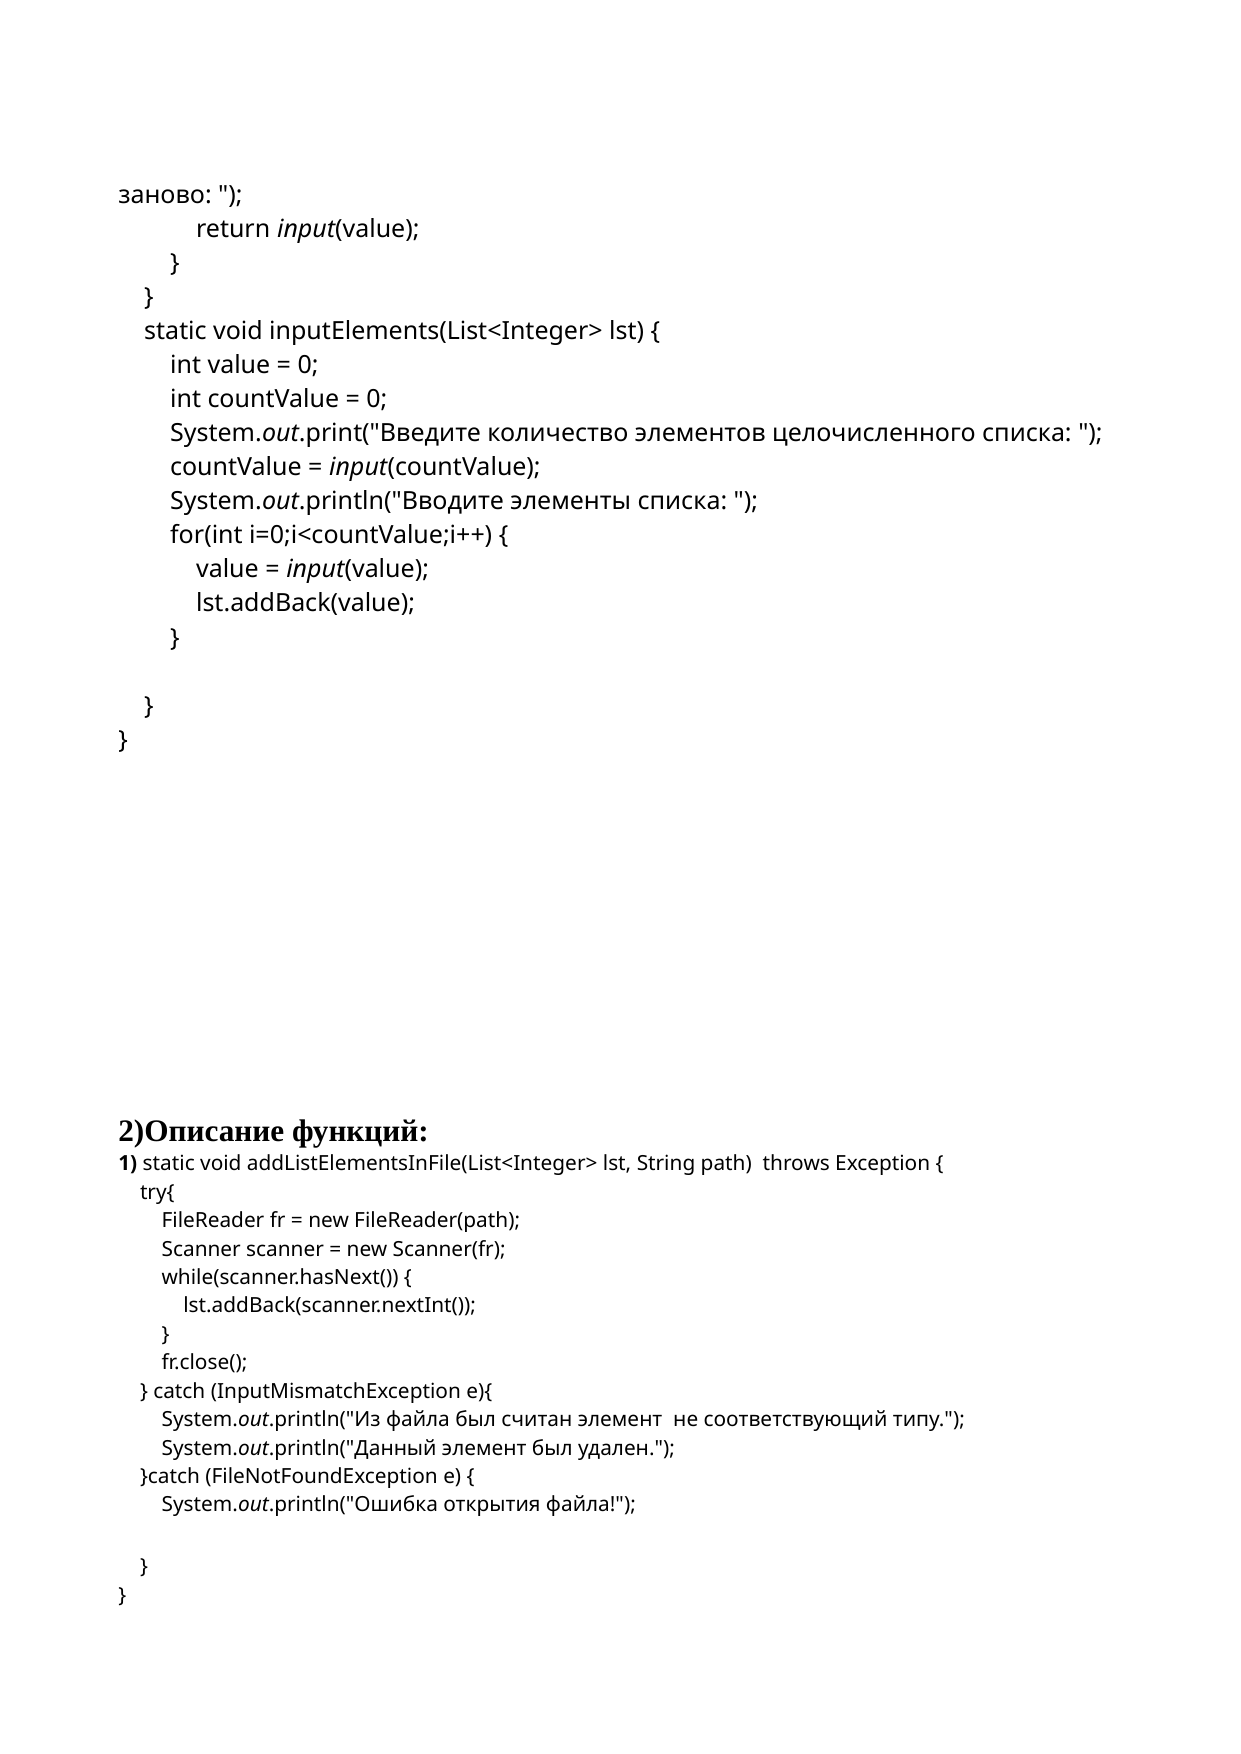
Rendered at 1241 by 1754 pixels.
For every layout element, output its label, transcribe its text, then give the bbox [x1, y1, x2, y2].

text 1) static void addListElementsInFile(List<Integer> lst, String path) throws Exception { try{ FileReader fr = new FileReader(path); Scanner scanner = new Scanner(fr); while(scanner.hasNext()) { lst.addBack(scanner.nextInt()); } fr.close(); } catch (InputMismatchException e){ System.out.println("Из файла был считан элемент не соответствующий типу."); System.out.println("Данный элемент был удален."); }catch (FileNotFoundException e) { System.out.println("Ошибка открытия файла!"); } } [118, 1148, 1122, 1608]
text заново: "); return input(value); } } static void inputElements(List<Integer> lst) { int value = 0; int countValue = 0; System.out.print("Введите количество элементов целочисленного списка: "); countValue = input(countValue); System.out.println("Вводите элементы списка: "); for(int i=0;i<countValue;i++) { value = input(value); lst.addBack(value); } } } [118, 176, 1122, 755]
text 2)Описание функций: [118, 1112, 1122, 1148]
